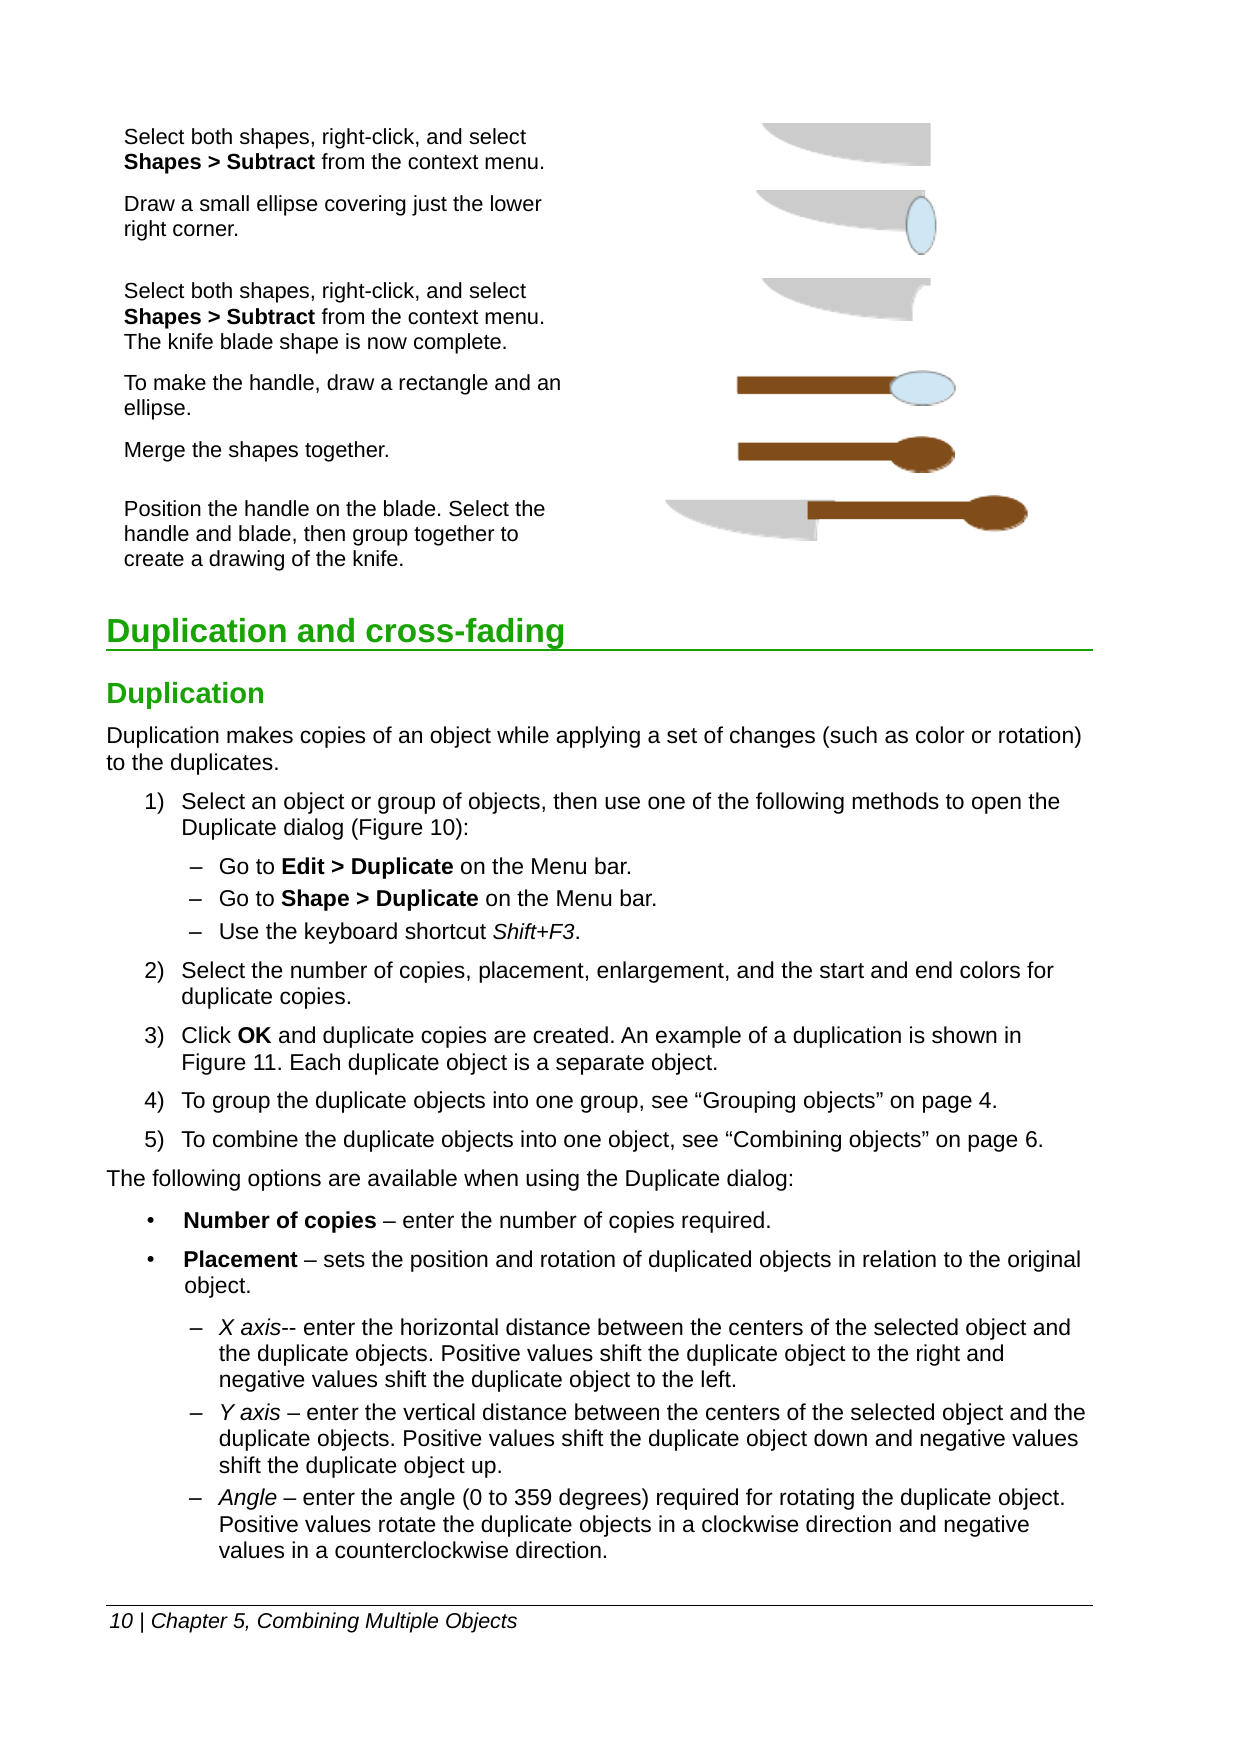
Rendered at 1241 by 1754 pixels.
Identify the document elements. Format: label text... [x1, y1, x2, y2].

table_cell Merge the shapes together. [106, 431, 599, 490]
list Click OK and duplicate copies are created. An example of a duplication is shown in Figure 11. Each duplicate object is a separate object. [164, 1022, 1093, 1075]
table_cell To make the handle, draw a rectangle and an ellipse. [106, 364, 599, 431]
text Duplication makes copies of an object while applying a set of changes (such as color or rotation) to the duplicates. [106, 722, 1093, 775]
picture [664, 495, 1028, 541]
table_cell [599, 118, 1093, 185]
list Go to Shape > Duplicate on the Menu bar. [189, 885, 1093, 912]
list Placement – sets the position and rotation of duplicated objects in relation to the original object. [144, 1243, 1093, 1301]
table_cell [599, 490, 1093, 582]
table_cell [599, 273, 1093, 364]
table_cell Draw a small ellipse covering just the lower right corner. [106, 185, 599, 273]
table_cell [599, 364, 1093, 431]
list X axis-- enter the horizontal distance between the centers of the selected object and the duplicate objects. Positive values shift the duplicate object to the right and negative values shift the duplicate object to the left. [189, 1314, 1093, 1393]
subtitle Duplication and cross-fading [106, 611, 1093, 649]
subtitle Duplication [106, 676, 1093, 710]
list Number of copies – enter the number of copies required. [144, 1204, 1093, 1233]
list To group the duplicate objects into one group, see “Grouping objects” on page 4. [164, 1087, 1093, 1114]
list To combine the duplicate objects into one object, see “Combining objects” on page 6. [164, 1126, 1093, 1152]
table_cell Select both shapes, right-click, and select Shapes > Subtract from the context menu. The knife blade shape is now complete. [106, 273, 599, 364]
list Select the number of copies, placement, enlargement, and the start and end colors for duplicate copies. [164, 957, 1093, 1009]
picture [761, 278, 931, 321]
text The following options are available when using the Duplicate dialog: [106, 1165, 1093, 1191]
picture [736, 370, 956, 406]
table_cell Select both shapes, right-click, and select Shapes > Subtract from the context menu. [106, 118, 599, 185]
list Angle – enter the angle (0 to 359 degrees) required for rotating the duplicate object. Positive values rotate the duplicate objects in a clockwise direction and negative values in a counterclockwise direction. [189, 1484, 1093, 1563]
picture [755, 190, 937, 255]
table_cell [599, 185, 1093, 273]
table_cell Position the handle on the blade. Select the handle and blade, then group together to create a drawing of the knife. [106, 490, 599, 582]
list Select an object or group of objects, then use one of the following methods to open the Duplicate dialog (Figure 10): [164, 788, 1093, 840]
list Use the keyboard shortcut Shift+F3. [189, 918, 1093, 944]
list Y axis – enter the vertical distance between the centers of the selected object and the duplicate objects. Positive values shift the duplicate object down and negative values shift the duplicate object up. [189, 1399, 1093, 1478]
picture [761, 123, 931, 166]
picture [737, 436, 955, 473]
table_cell [599, 431, 1093, 490]
list Go to Edit > Duplicate on the Menu bar. [189, 853, 1093, 879]
